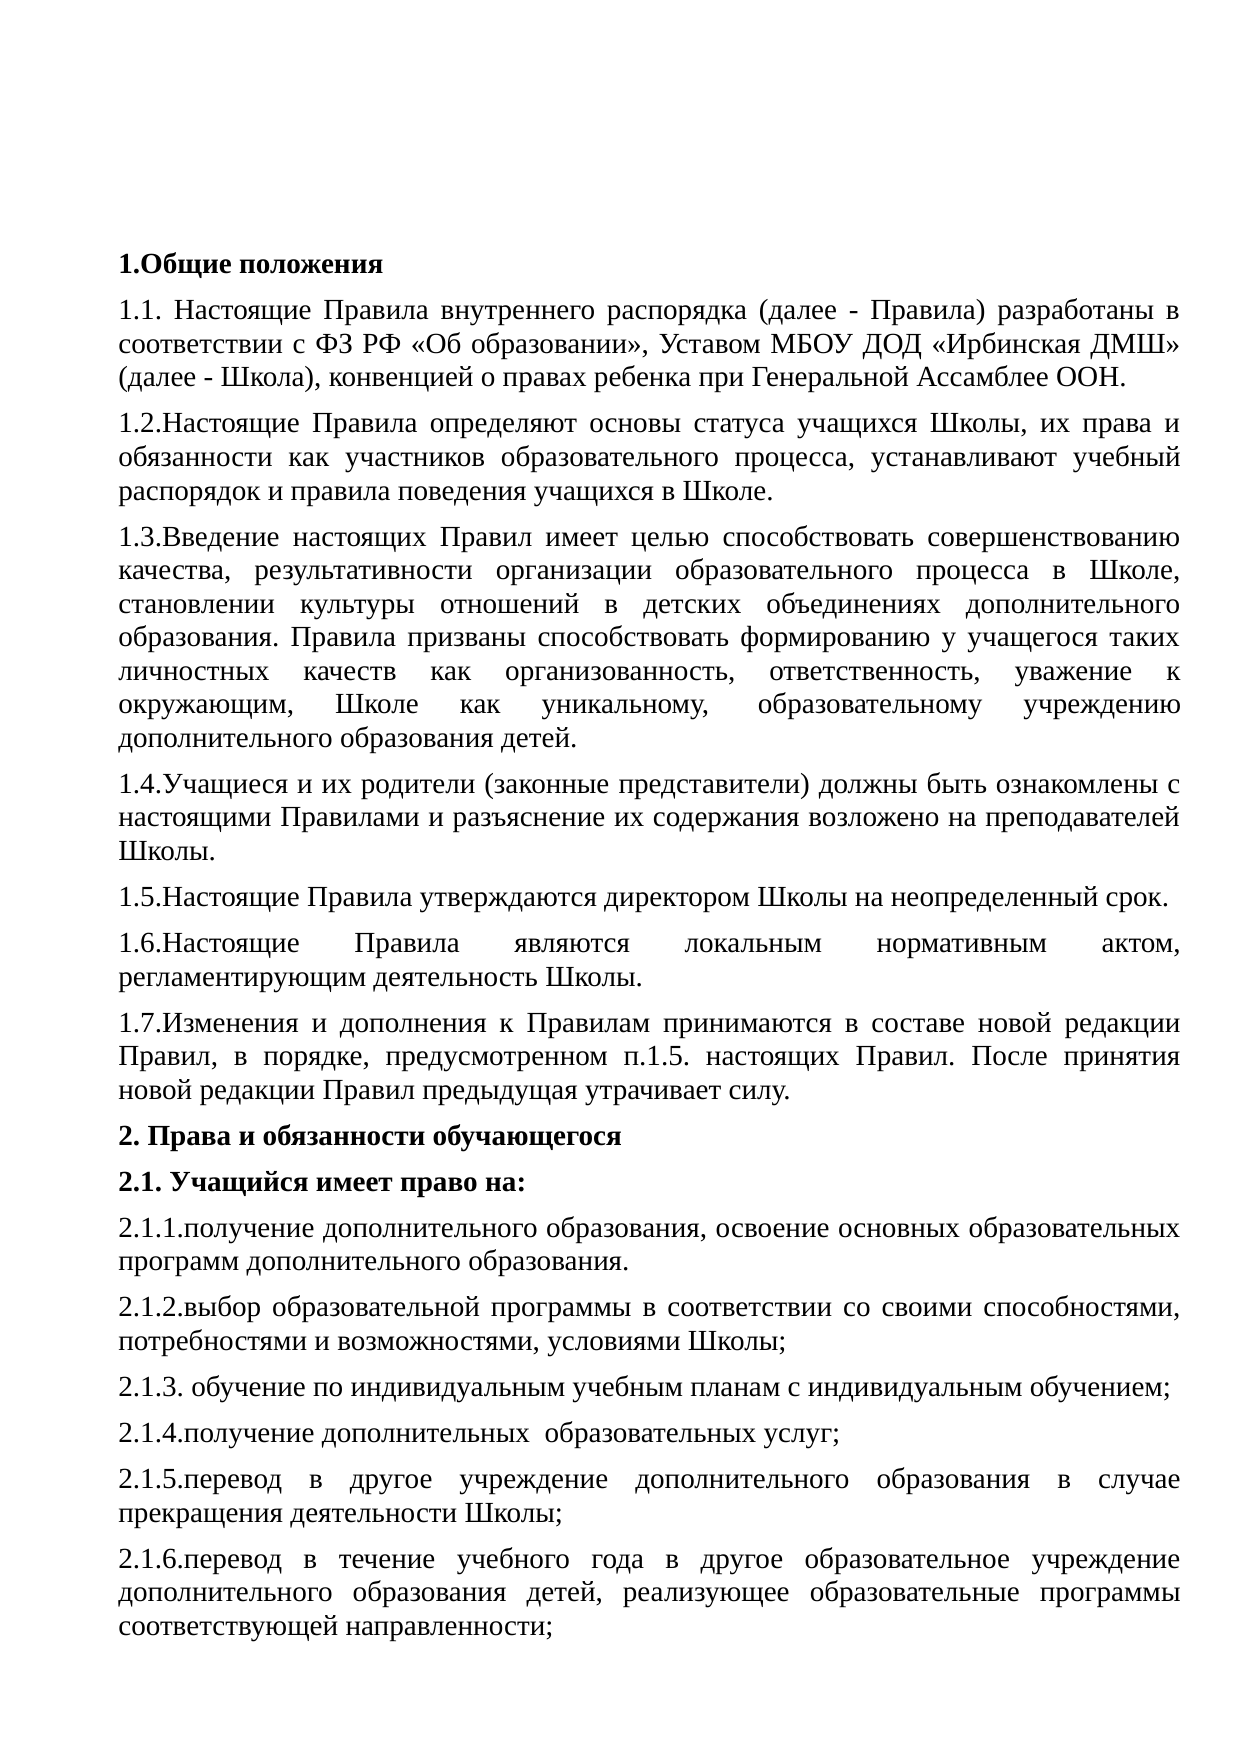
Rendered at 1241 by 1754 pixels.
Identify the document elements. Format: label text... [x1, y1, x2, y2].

text 2.1.4.получение дополнительных образовательных услуг; [118, 1415, 1181, 1449]
text 1.Общие положения [118, 246, 1181, 280]
text 1.5.Настоящие Правила утверждаются директором Школы на неопределенный срок. [118, 879, 1181, 913]
text 1.1. Настоящие Правила внутреннего распорядка (далее - Правила) разработаны в соответствии с ФЗ РФ «Об образовании», Уставом МБОУ ДОД «Ирбинская ДМШ» (далее - Школа), конвенцией о правах ребенка при Генеральной Ассамблее ООН. [118, 292, 1181, 393]
text 1.2.Настоящие Правила определяют основы статуса учащихся Школы, их права и обязанности как участников образовательного процесса, устанавливают учебный распорядок и правила поведения учащихся в Школе. [118, 406, 1181, 506]
text 1.3.Введение настоящих Правил имеет целью способствовать совершенствованию качества, результативности организации образовательного процесса в Школе, становлении культуры отношений в детских объединениях дополнительного образования. Правила призваны способствовать формированию у учащегося таких личностных качеств как организованность, ответственность, уважение к окружающим, Школе как уникальному, образовательному учреждению дополнительного образования детей. [118, 519, 1181, 753]
text 2.1.2.выбор образовательной программы в соответствии со своими способностями, потребностями и возможностями, условиями Школы; [118, 1289, 1181, 1357]
text 2.1. Учащийся имеет право на: [118, 1164, 1181, 1197]
text 1.7.Изменения и дополнения к Правилам принимаются в составе новой редакции Правил, в порядке, предусмотренном п.1.5. настоящих Правил. После принятия новой редакции Правил предыдущая утрачивает силу. [118, 1005, 1181, 1105]
text 2. Права и обязанности обучающегося [118, 1118, 1181, 1151]
text 2.1.3. обучение по индивидуальным учебным планам с индивидуальным обучением; [118, 1369, 1181, 1403]
text 1.6.Настоящие Правила являются локальным нормативным актом, регламентирующим деятельность Школы. [118, 925, 1181, 992]
text 2.1.1.получение дополнительного образования, освоение основных образовательных программ дополнительного образования. [118, 1210, 1181, 1277]
text 2.1.6.перевод в течение учебного года в другое образовательное учреждение дополнительного образования детей, реализующее образовательные программы соответствующей направленности; [118, 1541, 1181, 1641]
text 2.1.5.перевод в другое учреждение дополнительного образования в случае прекращения деятельности Школы; [118, 1461, 1181, 1528]
text 1.4.Учащиеся и их родители (законные представители) должны быть ознакомлены с настоящими Правилами и разъяснение их содержания возложено на преподавателей Школы. [118, 766, 1181, 867]
